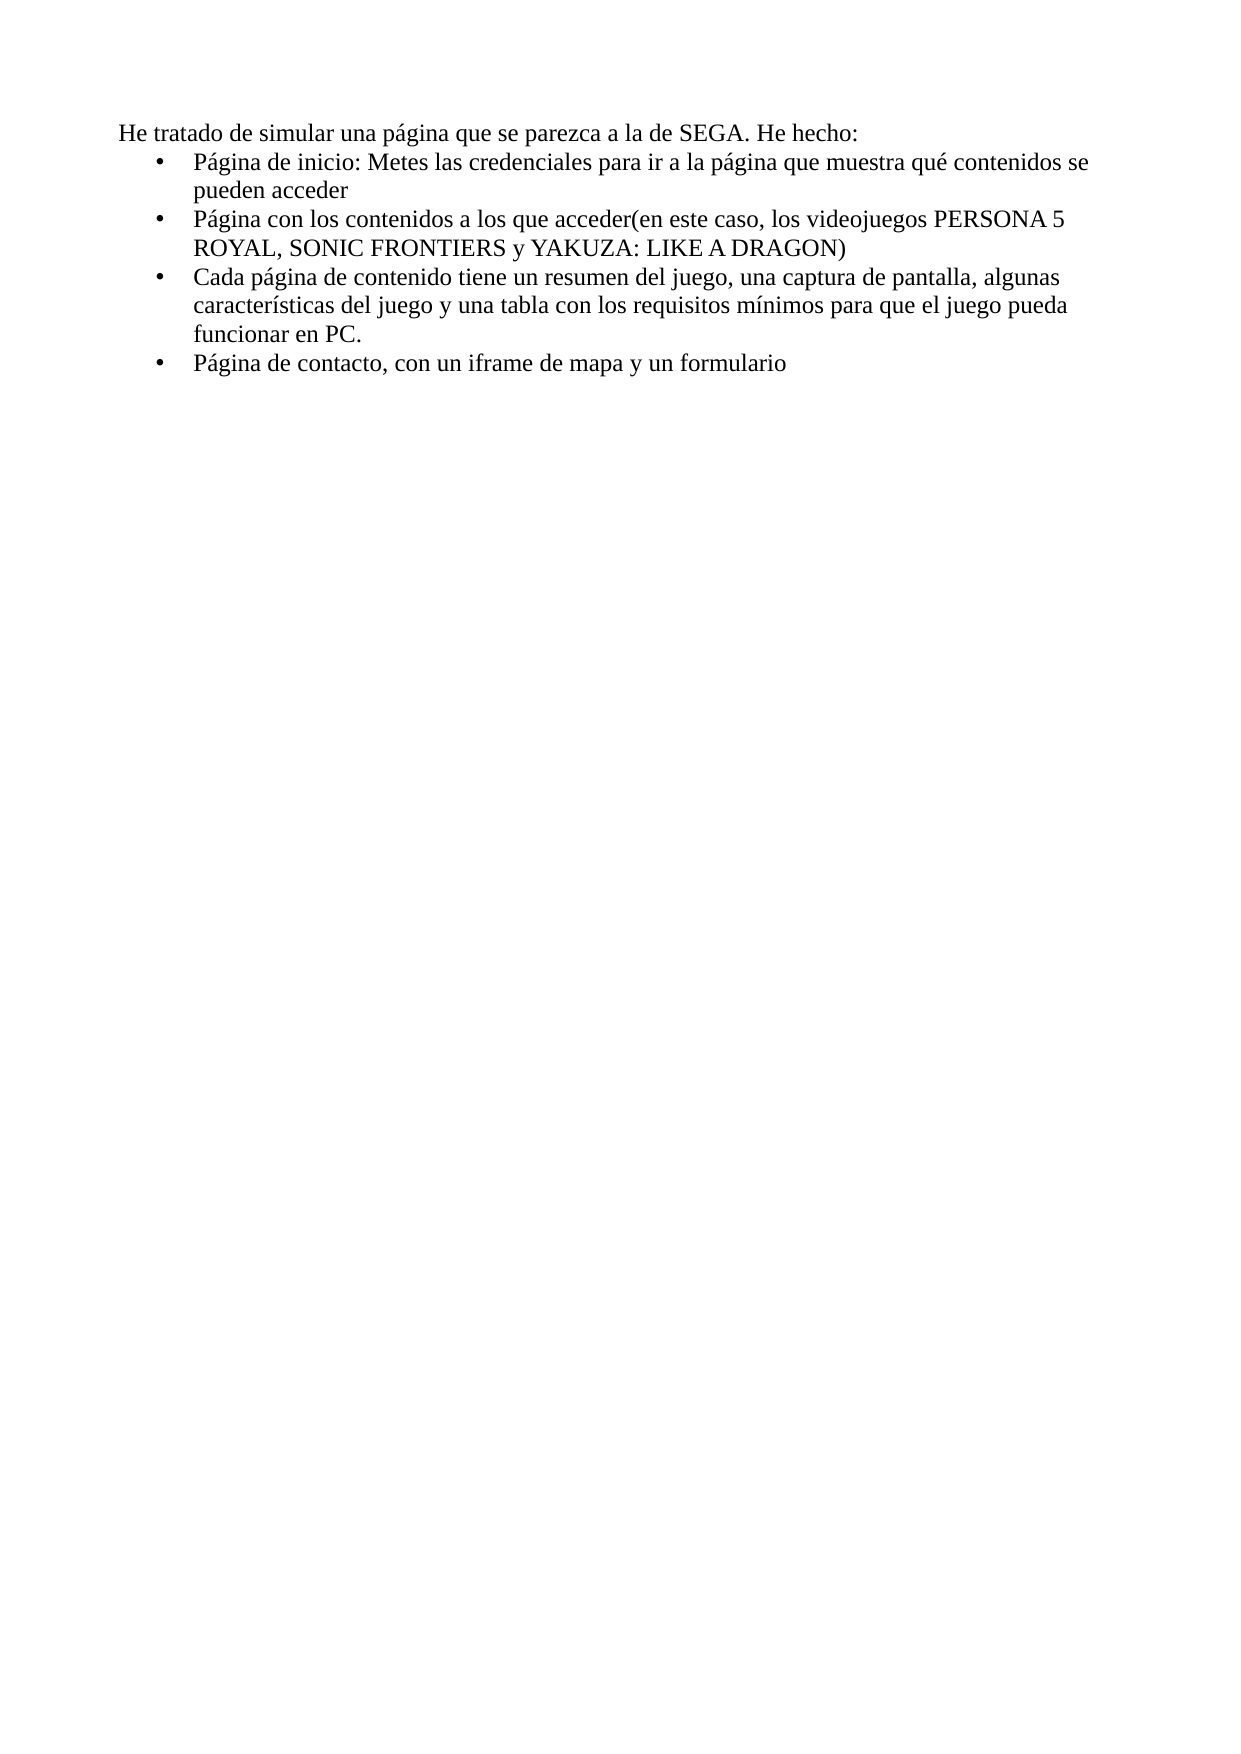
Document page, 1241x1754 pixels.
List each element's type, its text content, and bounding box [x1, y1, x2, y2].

list Página con los contenidos a los que acceder(en este caso, los videojuegos PERSONA 5 ROYAL, SONIC FRONTIERS y YAKUZA: LIKE A DRAGON) [156, 204, 1122, 262]
text He tratado de simular una página que se parezca a la de SEGA. He hecho: [118, 118, 1122, 147]
list Cada página de contenido tiene un resumen del juego, una captura de pantalla, algunas características del juego y una tabla con los requisitos mínimos para que el juego pueda funcionar en PC. [156, 262, 1122, 348]
list Página de inicio: Metes las credenciales para ir a la página que muestra qué contenidos se pueden acceder [156, 147, 1122, 204]
list Página de contacto, con un iframe de mapa y un formulario [156, 348, 1122, 377]
